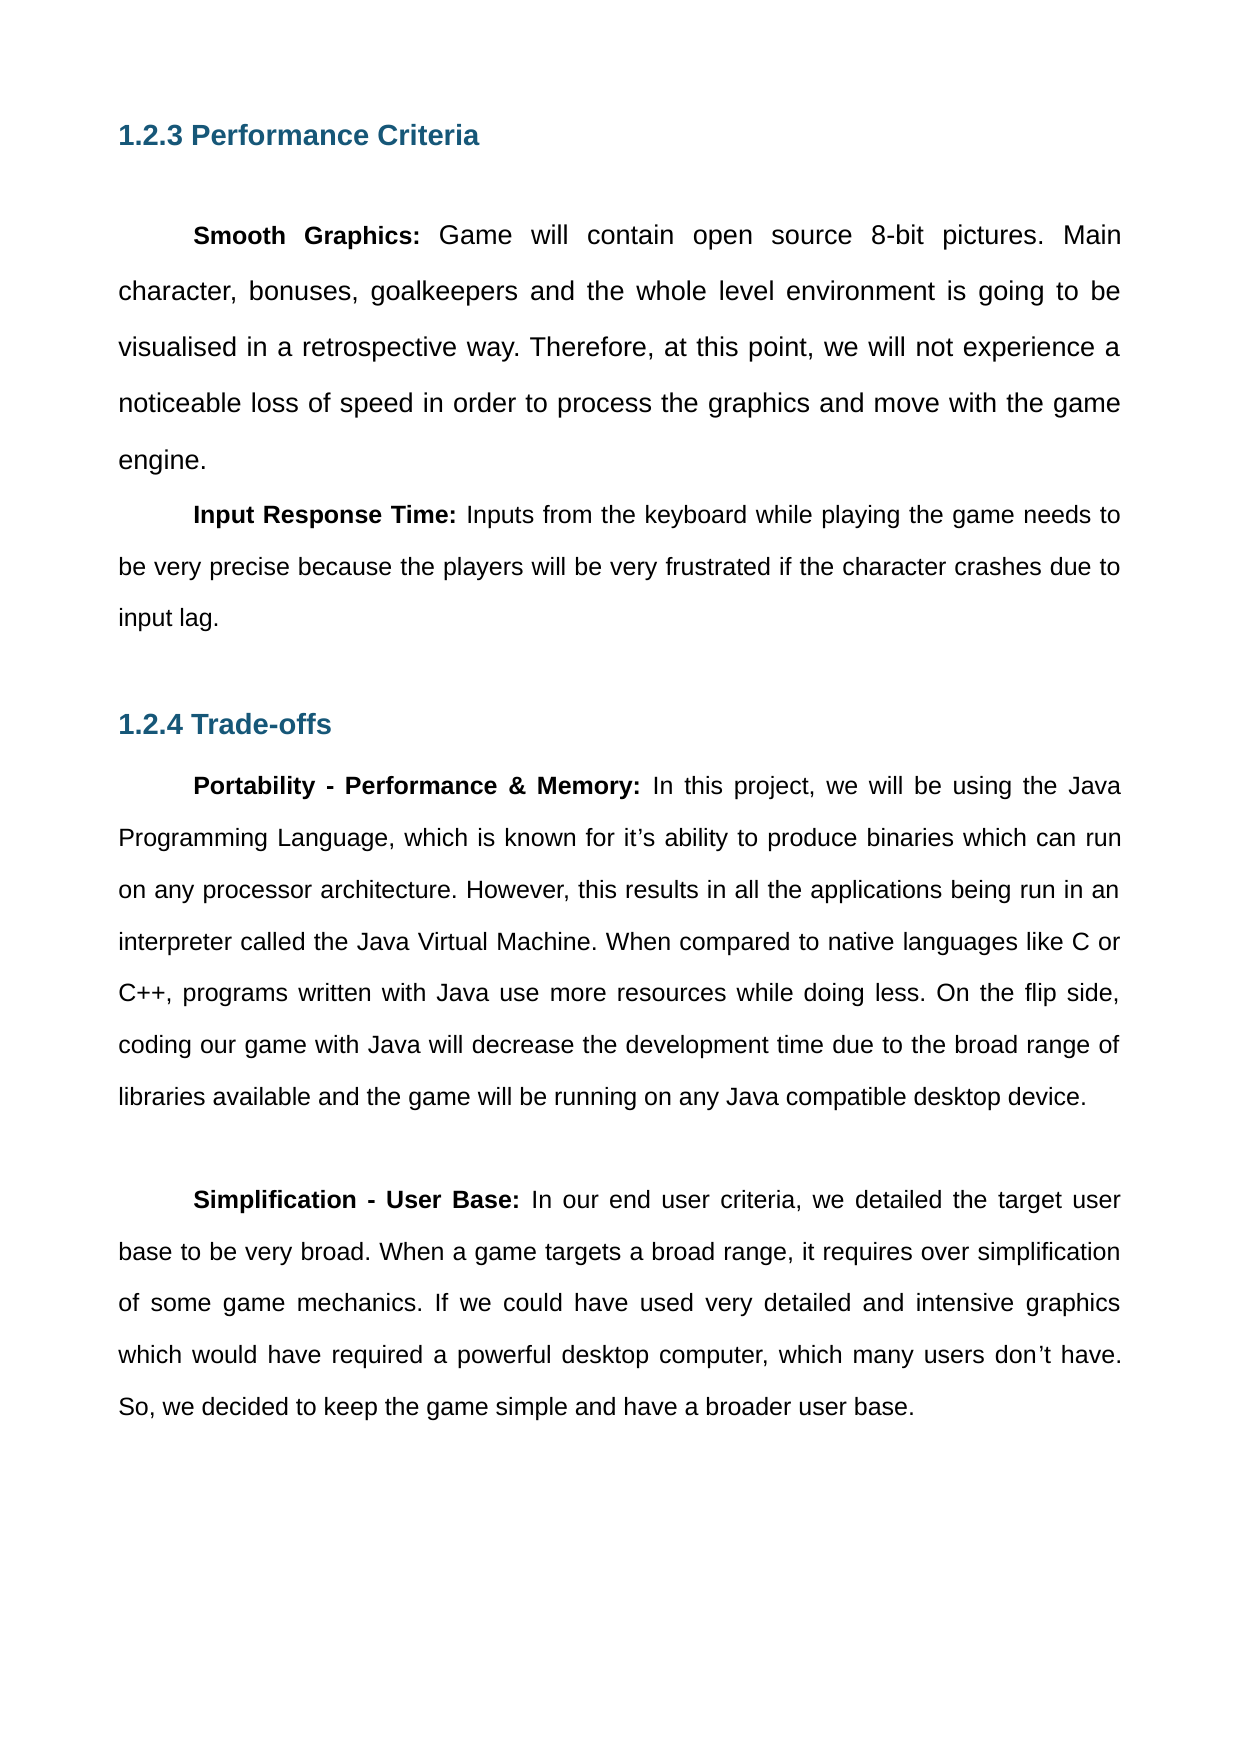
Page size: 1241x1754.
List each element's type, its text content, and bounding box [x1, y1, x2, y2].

text 1.2.4 Trade-offs [118, 707, 1122, 740]
text Input Response Time: Inputs from the keyboard while playing the game needs to be very precise because the players will be very frustrated if the character crashes due to input lag. [118, 500, 1122, 632]
text 1.2.3 Performance Criteria [118, 118, 1122, 152]
text Simplification - User Base: In our end user criteria, we detailed the target user base to be very broad. When a game targets a broad range, it requires over simplification of some game mechanics. If we could have used very detailed and intensive graphics which would have required a powerful desktop computer, which many users don’t have. So, we decided to keep the game simple and have a broader user base. [118, 1185, 1122, 1421]
text Portability - Performance & Memory: In this project, we will be using the Java Programming Language, which is known for it’s ability to produce binaries which can run on any processor architecture. However, this results in all the applications being run in an interpreter called the Java Virtual Machine. When compared to native languages like C or C++, programs written with Java use more resources while doing less. On the flip side, coding our game with Java will decrease the development time due to the broad range of libraries available and the game will be running on any Java compatible desktop device. [118, 767, 1122, 1111]
text Smooth Graphics: Game will contain open source 8-bit pictures. Main character, bonuses, goalkeepers and the whole level environment is going to be visualised in a retrospective way. Therefore, at this point, we will not experience a noticeable loss of speed in order to process the graphics and move with the game engine. [118, 219, 1122, 475]
